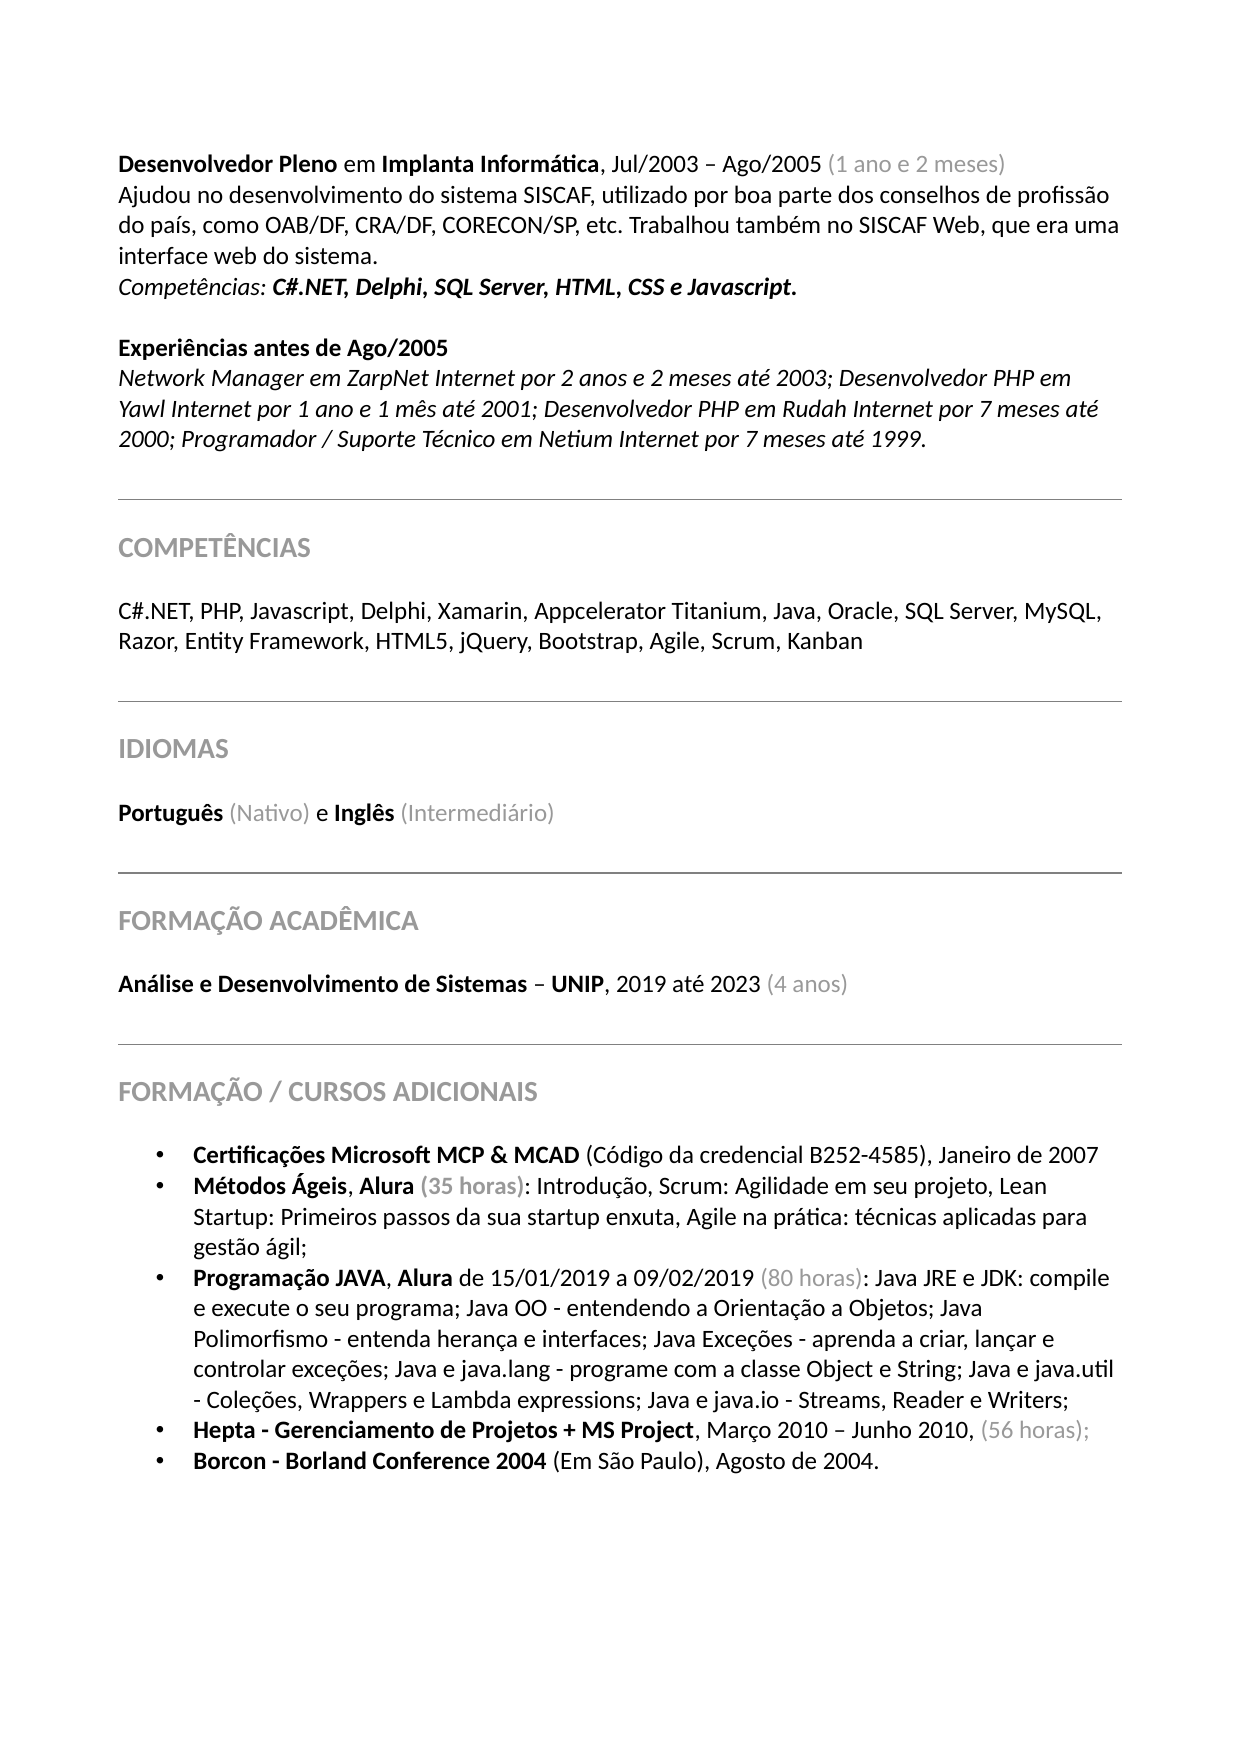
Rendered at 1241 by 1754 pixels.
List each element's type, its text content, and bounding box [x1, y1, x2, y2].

text FORMAÇÃO ACADÊMICA [118, 902, 1122, 938]
list Borcon - Borland Conference 2004 (Em São Paulo), Agosto de 2004. [156, 1445, 1122, 1475]
text C#.NET, PHP, Javascript, Delphi, Xamarin, Appcelerator Titanium, Java, Oracle, SQL Server, MySQL, Razor, Entity Framework, HTML5, jQuery, Bootstrap, Agile, Scrum, Kanban [118, 595, 1122, 656]
list Programação JAVA, Alura de 15/01/2019 a 09/02/2019 (80 horas): Java JRE e JDK: compile e execute o seu programa; Java OO - entendendo a Orientação a Objetos; Java Polimorfismo - entenda herança e interfaces; Java Exceções - aprenda a criar, lançar e controlar exceções; Java e java.lang - programe com a classe Object e String; Java e java.util - Coleções, Wrappers e Lambda expressions; Java e java.io - Streams, Reader e Writers; [156, 1262, 1122, 1414]
list Certificações Microsoft MCP & MCAD (Código da credencial B252-4585), Janeiro de 2007 [156, 1140, 1122, 1170]
text COMPETÊNCIAS [118, 529, 1122, 564]
text FORMAÇÃO / CURSOS ADICIONAIS [118, 1073, 1122, 1109]
list Métodos Ágeis, Alura (35 horas): Introdução, Scrum: Agilidade em seu projeto, Lean Startup: Primeiros passos da sua startup enxuta, Agile na prática: técnicas aplicadas para gestão ágil; [156, 1170, 1122, 1262]
text Experiências antes de Ago/2005 [118, 332, 1122, 362]
text Network Manager em ZarpNet Internet por 2 anos e 2 meses até 2003; Desenvolvedor PHP em Yawl Internet por 1 ano e 1 mês até 2001; Desenvolvedor PHP em Rudah Internet por 7 meses até 2000; Programador / Suporte Técnico em Netium Internet por 7 meses até 1999. [118, 362, 1122, 454]
list Hepta - Gerenciamento de Projetos + MS Project, Março 2010 – Junho 2010, (56 horas); [156, 1414, 1122, 1445]
text Análise e Desenvolvimento de Sistemas – UNIP, 2019 até 2023 (4 anos) [118, 968, 1122, 999]
text Competências: C#.NET, Delphi, SQL Server, HTML, CSS e Javascript. [118, 271, 1122, 301]
text Ajudou no desenvolvimento do sistema SISCAF, utilizado por boa parte dos conselhos de profissão do país, como OAB/DF, CRA/DF, CORECON/SP, etc. Trabalhou também no SISCAF Web, que era uma interface web do sistema. [118, 179, 1122, 271]
text IDIOMAS [118, 731, 1122, 766]
text Português (Nativo) e Inglês (Intermediário) [118, 797, 1122, 827]
text Desenvolvedor Pleno em Implanta Informática, Jul/2003 – Ago/2005 (1 ano e 2 meses) [118, 149, 1122, 179]
